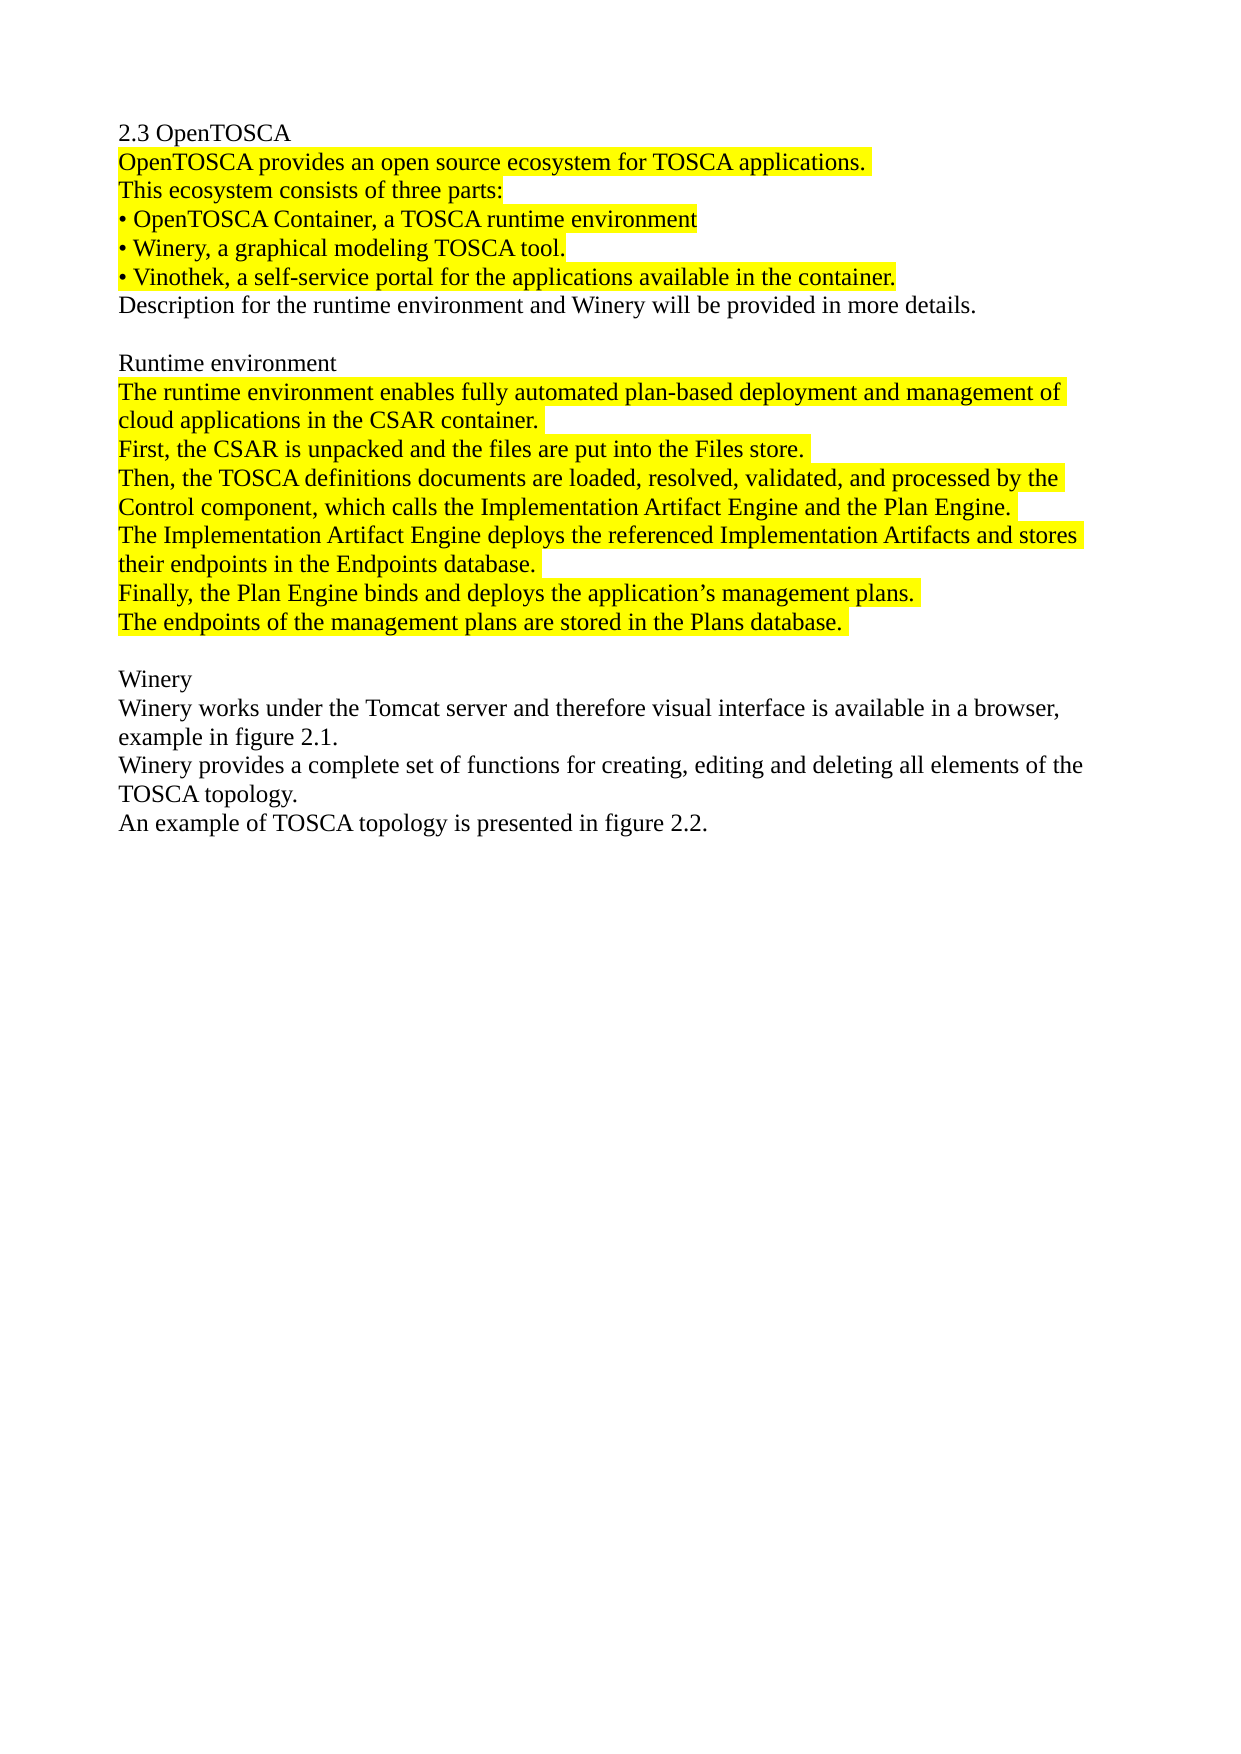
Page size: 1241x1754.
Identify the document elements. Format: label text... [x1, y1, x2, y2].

text The runtime environment enables fully automated plan-based deployment and management of cloud applications in the CSAR container. [118, 377, 1122, 434]
text First, the CSAR is unpacked and the files are put into the Files store. [118, 434, 1122, 463]
text • OpenTOSCA Container, a TOSCA runtime environment [118, 204, 1122, 233]
text The endpoints of the management plans are stored in the Plans database. [118, 607, 1122, 636]
text • Winery, a graphical modeling TOSCA tool. [118, 233, 1122, 262]
text 2.3 OpenTOSCA [118, 118, 1122, 147]
text The Implementation Artifact Engine deploys the referenced Implementation Artifacts and stores their endpoints in the Endpoints database. [118, 521, 1122, 578]
text An example of TOSCA topology is presented in figure 2.2. [118, 808, 1122, 837]
text Winery [118, 664, 1122, 693]
text Winery works under the Tomcat server and therefore visual interface is available in a browser, example in figure 2.1. [118, 693, 1122, 751]
text Then, the TOSCA definitions documents are loaded, resolved, validated, and processed by the Control component, which calls the Implementation Artifact Engine and the Plan Engine. [118, 463, 1122, 521]
text This ecosystem consists of three parts: [118, 176, 1122, 204]
text Runtime environment [118, 348, 1122, 377]
text • Vinothek, a self-service portal for the applications available in the container. [118, 262, 1122, 291]
text Finally, the Plan Engine binds and deploys the application’s management plans. [118, 578, 1122, 607]
text Winery provides a complete set of functions for creating, editing and deleting all elements of the TOSCA topology. [118, 751, 1122, 808]
text Description for the runtime environment and Winery will be provided in more details. [118, 291, 1122, 319]
text OpenTOSCA provides an open source ecosystem for TOSCA applications. [118, 147, 1122, 176]
